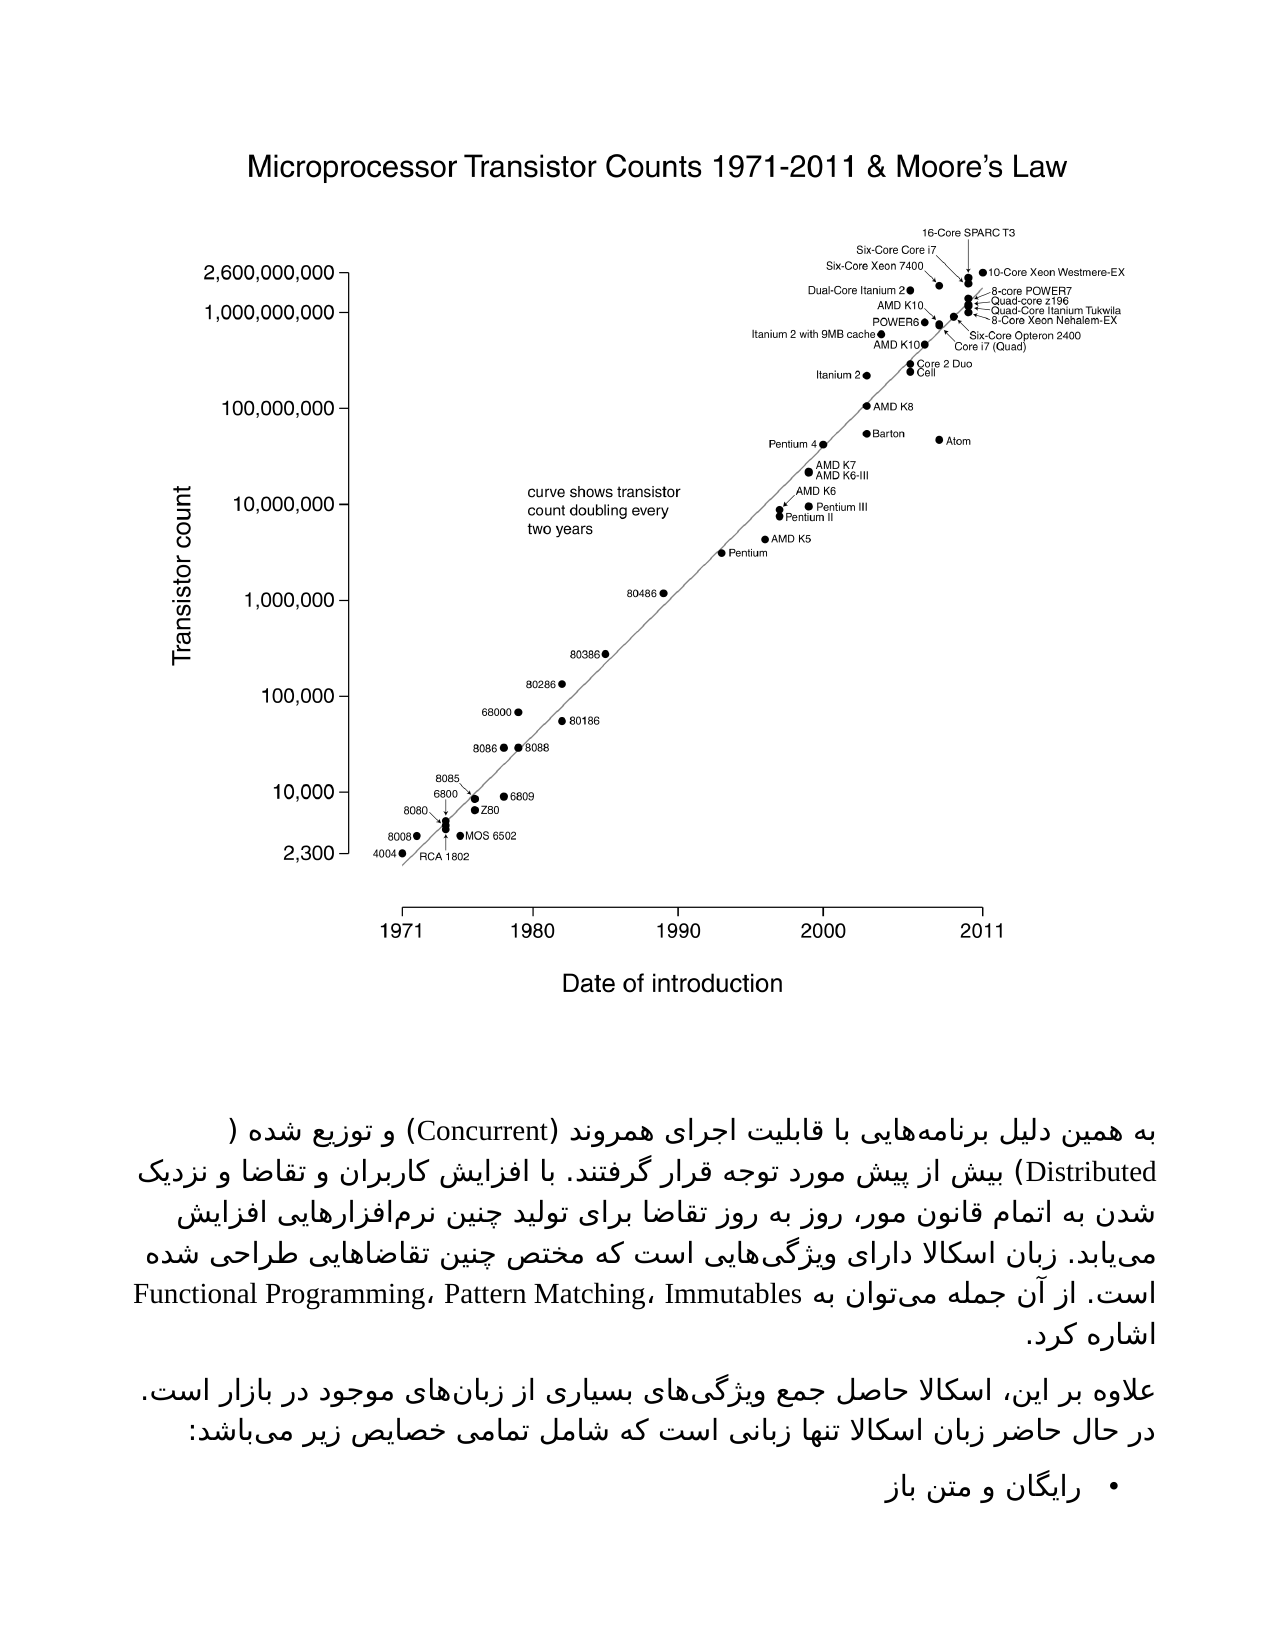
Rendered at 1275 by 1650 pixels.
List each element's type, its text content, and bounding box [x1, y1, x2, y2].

text به همین دلیل برنامه‌هایی با قابلیت اجرای همروند (Concurrent) و توزیع شده (Distributed) بیش از پیش مورد توجه قرار گرفتند. با افزایش کاربران و تقاضا و نزدیک شدن به اتمام قانون مور، روز به روز تقاضا برای تولید چنین نرم‌افزارهایی افزایش می‌یابد. زبان اسکالا دارای ویژگی‌هایی است که مختص چنین تقاضاهایی طراحی شده است. از آن جمله می‌توان به Functional Programming، Pattern Matching، Immutables اشاره کرد. [118, 1113, 1157, 1352]
text علاوه بر این، اسکالا حاصل جمع ویژگی‌های بسیاری از زبان‌های موجود در بازار است. در حال حاضر زبان اسکالا تنها زبانی است که شامل تمامی خصایص زیر می‌باشد: [118, 1373, 1157, 1448]
picture [118, 118, 1157, 1052]
list رایگان و متن باز [118, 1469, 1119, 1503]
